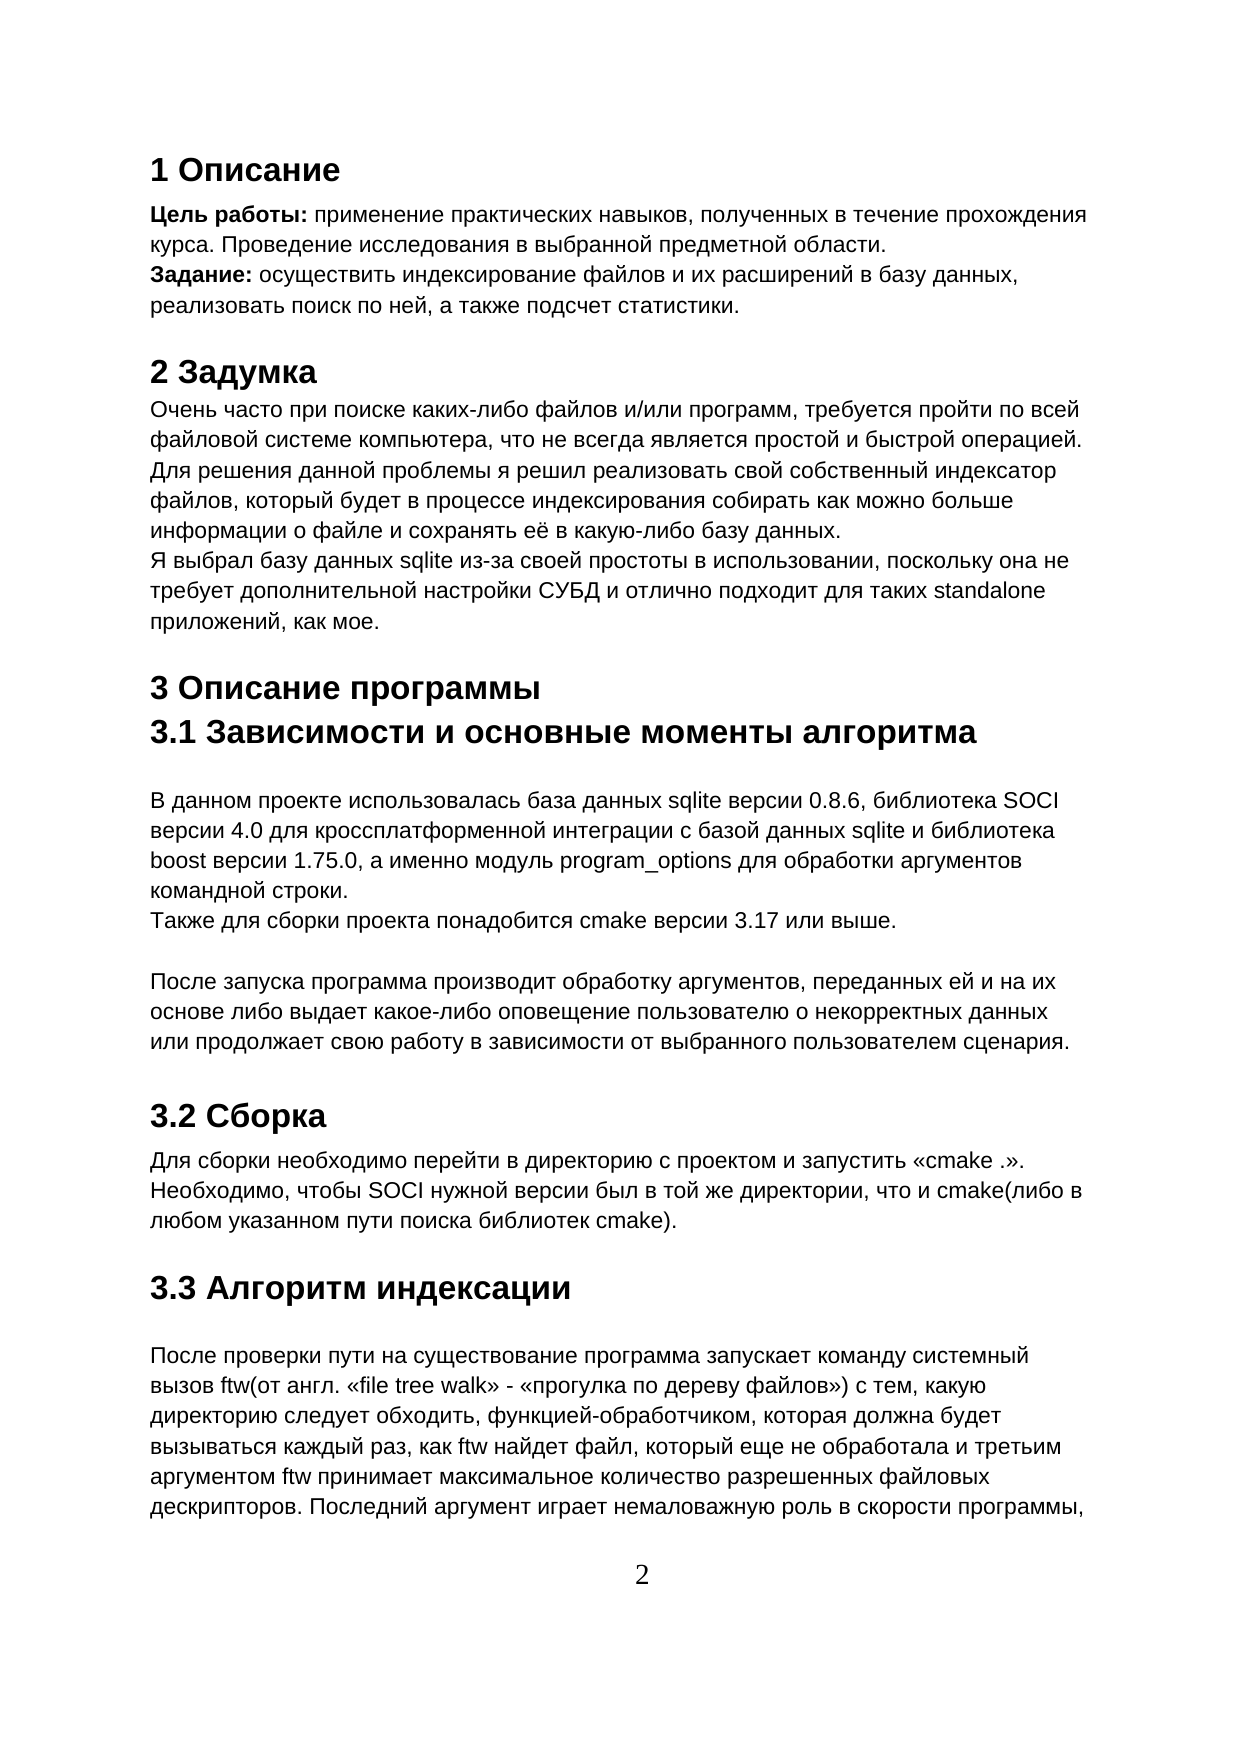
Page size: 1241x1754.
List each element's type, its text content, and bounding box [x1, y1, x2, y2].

text После запуска программа производит обработку аргументов, переданных ей и на их основе либо выдает какое-либо оповещение пользователю о некорректных данных или продолжает свою работу в зависимости от выбранного пользователем сценария. [150, 968, 1091, 1054]
text После проверки пути на существование программа запускает команду системный вызов ftw(от англ. «file tree walk» - «прогулка по дереву файлов») с тем, какую директорию следует обходить, функцией-обработчиком, которая должна будет вызываться каждый раз, как ftw найдет файл, который еще не обработала и третьим аргументом ftw принимает максимальное количество разрешенных файловых дескрипторов. Последний аргумент играет немаловажную роль в скорости программы, [150, 1342, 1091, 1519]
text Для решения данной проблемы я решил реализовать свой собственный индексатор файлов, который будет в процессе индексирования собирать как можно больше информации о файле и сохранять её в какую-либо базу данных. [150, 457, 1091, 543]
text 3.1 Зависимости и основные моменты алгоритма [150, 712, 1091, 751]
text Для сборки необходимо перейти в директорию с проектом и запустить «cmake .». Необходимо, чтобы SOCI нужной версии был в той же директории, что и cmake(либо в любом указанном пути поиска библиотек cmake). [150, 1147, 1091, 1234]
text 3 Описание программы [150, 668, 1091, 706]
text В данном проекте использовалась база данных sqlite версии 0.8.6, библиотека SOCI версии 4.0 для кроссплатформенной интеграции с базой данных sqlite и библиотека boost версии 1.75.0, а именно модуль program_options для обработки аргументов командной строки. [150, 787, 1091, 903]
text Очень часто при поиске каких-либо файлов и/или программ, требуется пройти по всей файловой системе компьютера, что не всегда является простой и быстрой операцией. [150, 396, 1091, 453]
subtitle 1 Описание [150, 150, 1091, 188]
text Также для сборки проекта понадобится cmake версии 3.17 или выше. [150, 907, 1091, 934]
subtitle 3.2 Сборка [150, 1096, 1091, 1134]
text Задание: осуществить индексирование файлов и их расширений в базу данных, реализовать поиск по ней, а также подсчет статистики. [150, 261, 1091, 318]
text Я выбрал базу данных sqlite из-за своей простоты в использовании, поскольку она не требует дополнительной настройки СУБД и отлично подходит для таких standalone приложений, как мое. [150, 547, 1091, 634]
text 2 Задумка [150, 352, 1091, 390]
text Цель работы: применение практических навыков, полученных в течение прохождения курса. Проведение исследования в выбранной предметной области. [150, 201, 1091, 257]
text 3.3 Алгоритм индексации [150, 1268, 1091, 1306]
